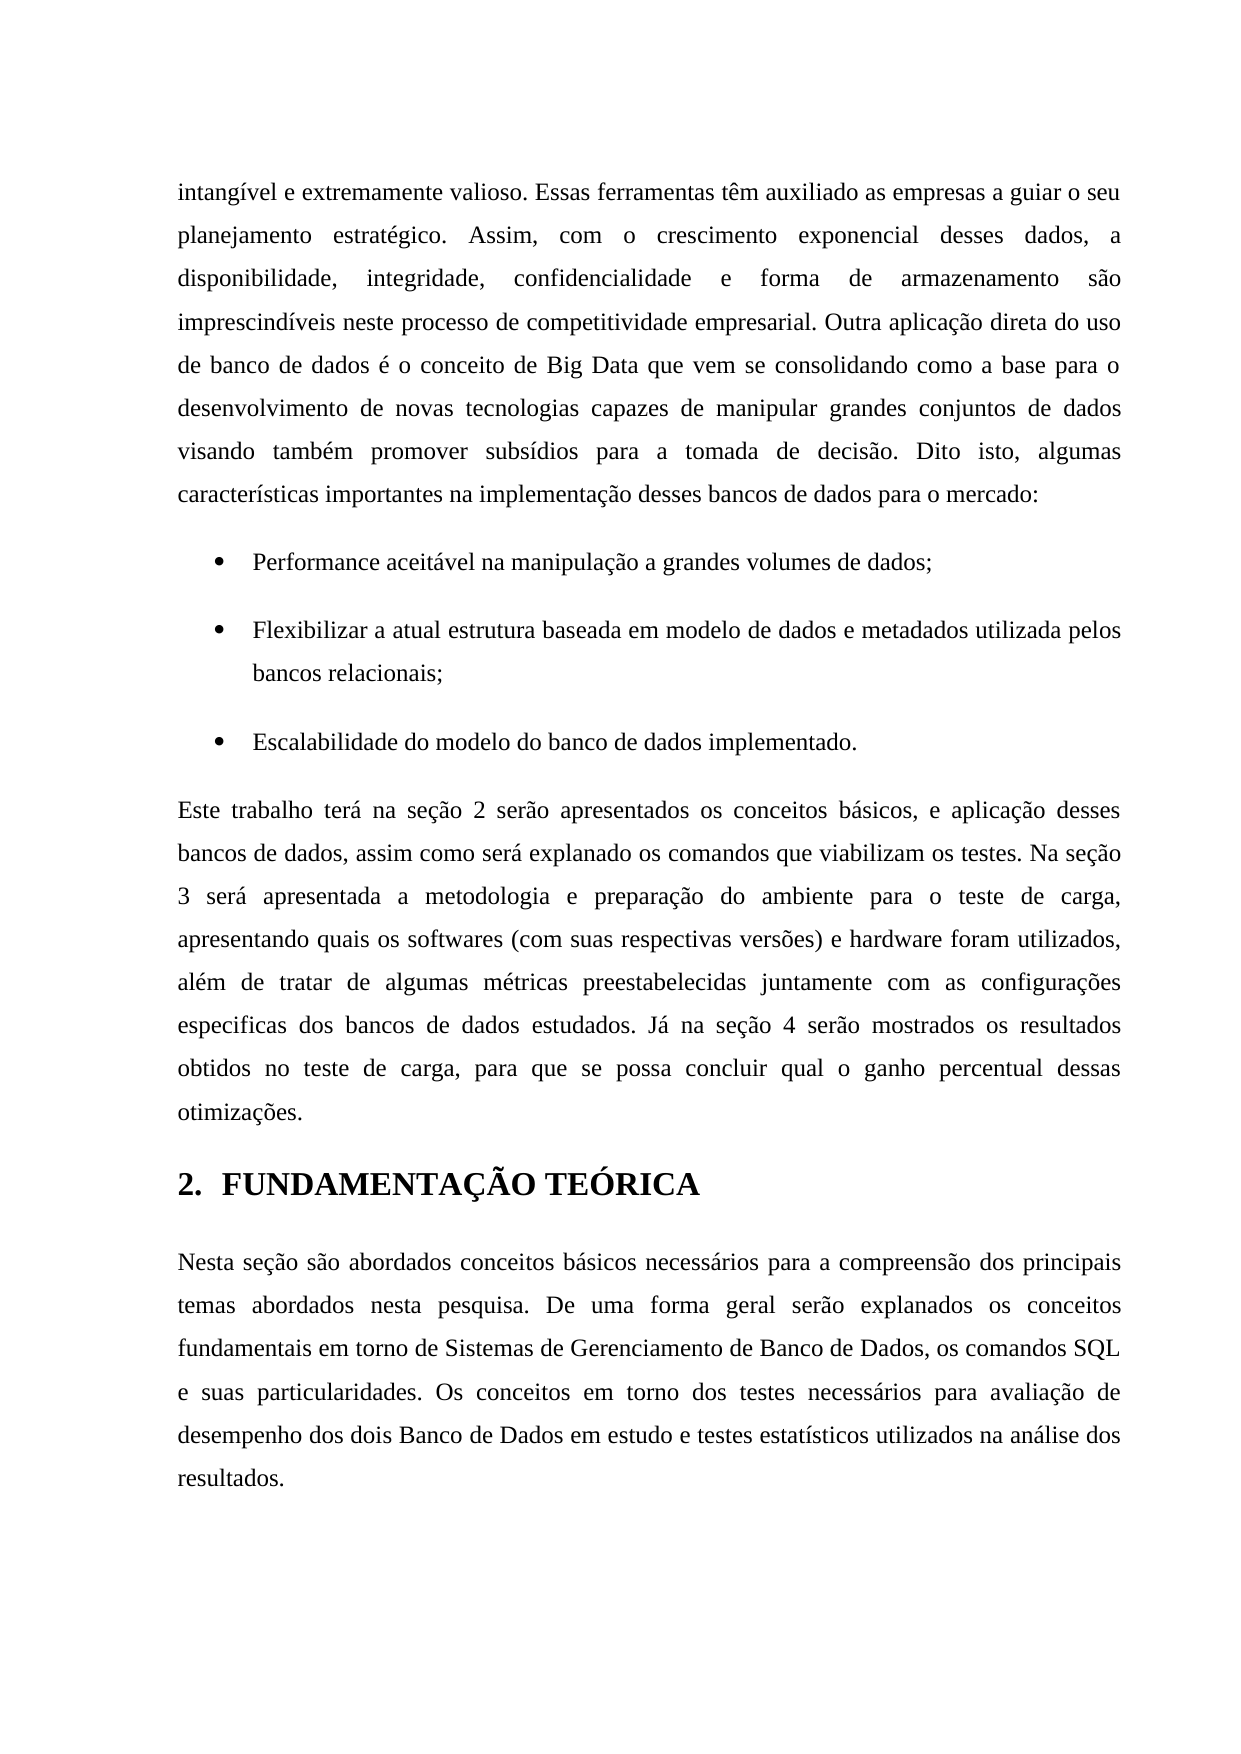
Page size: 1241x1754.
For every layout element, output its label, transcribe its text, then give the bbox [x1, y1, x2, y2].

text Este trabalho terá na seção 2 serão apresentados os conceitos básicos, e aplicação desses bancos de dados, assim como será explanado os comandos que viabilizam os testes. Na seção 3 será apresentada a metodologia e preparação do ambiente para o teste de carga, apresentando quais os softwares (com suas respectivas versões) e hardware foram utilizados, além de tratar de algumas métricas preestabelecidas juntamente com as configurações especificas dos bancos de dados estudados. Já na seção 4 serão mostrados os resultados obtidos no teste de carga, para que se possa concluir qual o ganho percentual dessas otimizações. [177, 795, 1122, 1125]
text Nesta seção são abordados conceitos básicos necessários para a compreensão dos principais temas abordados nesta pesquisa. De uma forma geral serão explanados os conceitos fundamentais em torno de Sistemas de Gerenciamento de Banco de Dados, os comandos SQL e suas particularidades. Os conceitos em torno dos testes necessários para avaliação de desempenho dos dois Banco de Dados em estudo e testes estatísticos utilizados na análise dos resultados. [177, 1247, 1122, 1492]
list Escalabilidade do modelo do banco de dados implementado. [215, 727, 1122, 755]
list FUNDAMENTAÇÃO TEÓRICA [177, 1165, 1122, 1203]
list Performance aceitável na manipulação a grandes volumes de dados; [215, 547, 1122, 576]
text intangível e extremamente valioso. Essas ferramentas têm auxiliado as empresas a guiar o seu planejamento estratégico. Assim, com o crescimento exponencial desses dados, a disponibilidade, integridade, confidencialidade e forma de armazenamento são imprescindíveis neste processo de competitividade empresarial. Outra aplicação direta do uso de banco de dados é o conceito de Big Data que vem se consolidando como a base para o desenvolvimento de novas tecnologias capazes de manipular grandes conjuntos de dados visando também promover subsídios para a tomada de decisão. Dito isto, algumas características importantes na implementação desses bancos de dados para o mercado: [177, 177, 1122, 508]
list Flexibilizar a atual estrutura baseada em modelo de dados e metadados utilizada pelos bancos relacionais; [215, 615, 1122, 687]
